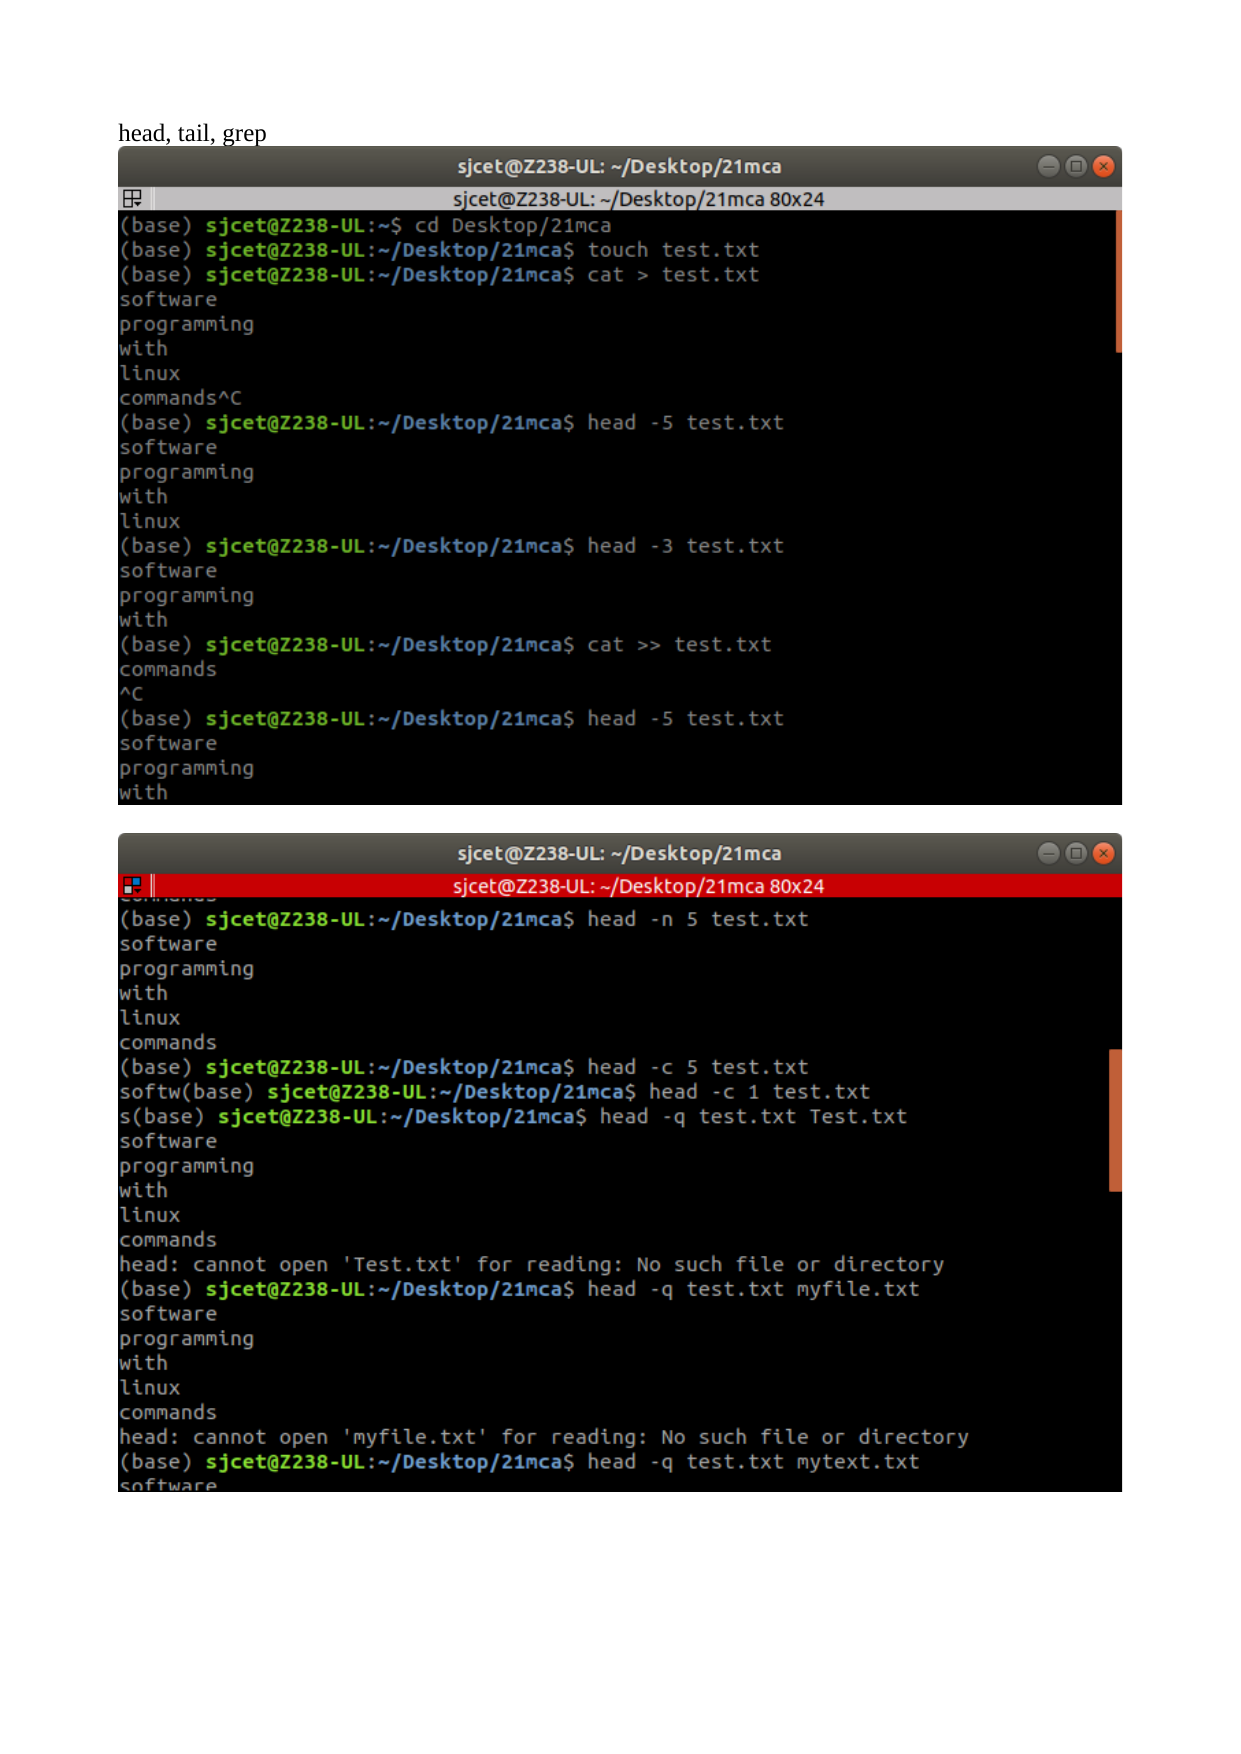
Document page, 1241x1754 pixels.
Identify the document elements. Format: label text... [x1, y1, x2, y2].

text head, tail, grep [118, 118, 1122, 146]
picture [118, 146, 1123, 805]
picture [118, 833, 1123, 1492]
